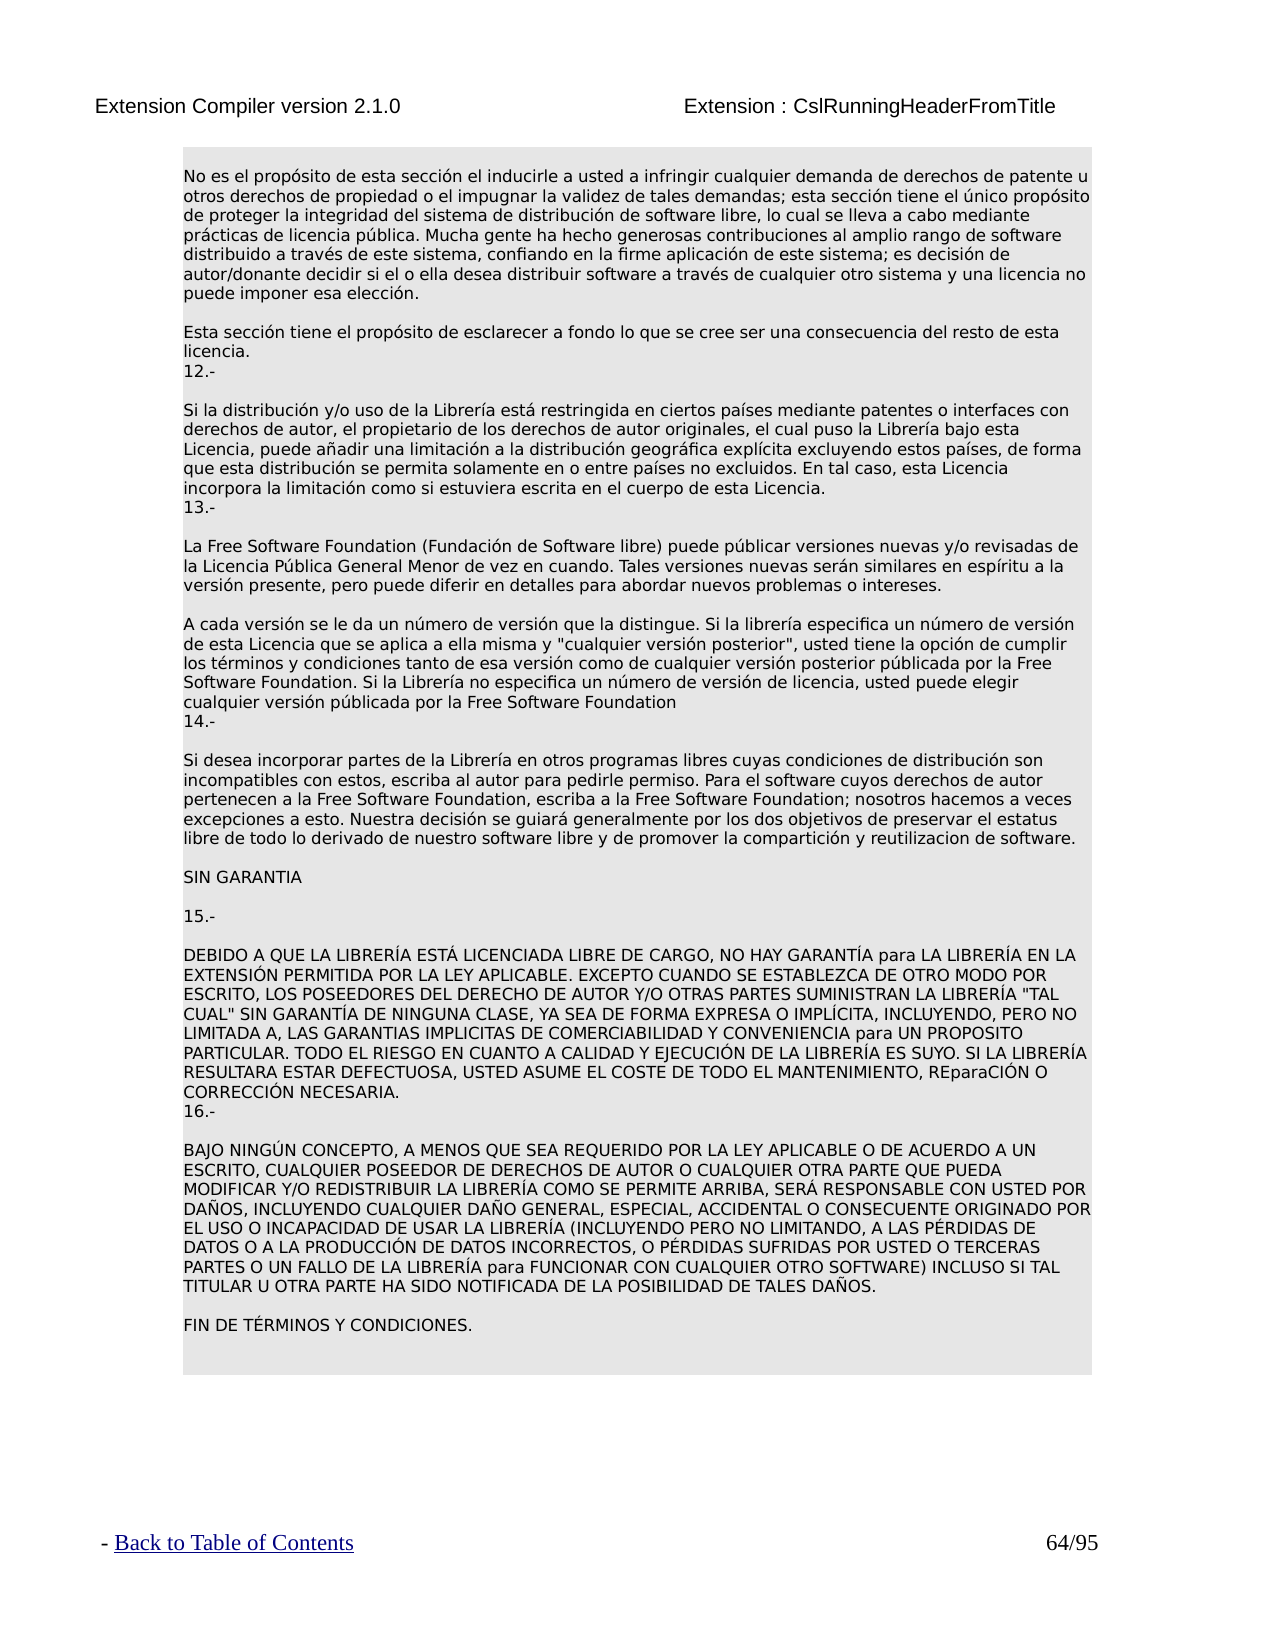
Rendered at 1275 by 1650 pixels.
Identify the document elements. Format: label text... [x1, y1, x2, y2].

text 12.- [183, 362, 1092, 381]
text A cada versión se le da un número de versión que la distingue. Si la librería especifica un número de versión de esta Licencia que se aplica a ella misma y "cualquier versión posterior", usted tiene la opción de cumplir los términos y condiciones tanto de esa versión como de cualquier versión posterior públicada por la Free Software Foundation. Si la Librería no especifica un número de versión de licencia, usted puede elegir cualquier versión públicada por la Free Software Foundation [183, 615, 1092, 712]
text Si desea incorporar partes de la Librería en otros programas libres cuyas condiciones de distribución son incompatibles con estos, escriba al autor para pedirle permiso. Para el software cuyos derechos de autor pertenecen a la Free Software Foundation, escriba a la Free Software Foundation; nosotros hacemos a veces excepciones a esto. Nuestra decisión se guiará generalmente por los dos objetivos de preservar el estatus libre de todo lo derivado de nuestro software libre y de promover la compartición y reutilizacion de software. [183, 751, 1092, 849]
text 14.- [183, 712, 1092, 732]
text Si la distribución y/o uso de la Librería está restringida en ciertos países mediante patentes o interfaces con derechos de autor, el propietario de los derechos de autor originales, el cual puso la Librería bajo esta Licencia, puede añadir una limitación a la distribución geográfica explícita excluyendo estos países, de forma que esta distribución se permita solamente en o entre países no excluidos. En tal caso, esta Licencia incorpora la limitación como si estuviera escrita en el cuerpo de esta Licencia. [183, 401, 1092, 498]
text 13.- [183, 498, 1092, 518]
text Esta sección tiene el propósito de esclarecer a fondo lo que se cree ser una consecuencia del resto de esta licencia. [183, 323, 1092, 362]
text 15.- [183, 907, 1092, 927]
text FIN DE TÉRMINOS Y CONDICIONES. [183, 1316, 1092, 1336]
text BAJO NINGÚN CONCEPTO, A MENOS QUE SEA REQUERIDO POR LA LEY APLICABLE O DE ACUERDO A UN ESCRITO, CUALQUIER POSEEDOR DE DERECHOS DE AUTOR O CUALQUIER OTRA PARTE QUE PUEDA MODIFICAR Y/O REDISTRIBUIR LA LIBRERÍA COMO SE PERMITE ARRIBA, SERÁ RESPONSABLE CON USTED POR DAÑOS, INCLUYENDO CUALQUIER DAÑO GENERAL, ESPECIAL, ACCIDENTAL O CONSECUENTE ORIGINADO POR EL USO O INCAPACIDAD DE USAR LA LIBRERÍA (INCLUYENDO PERO NO LIMITANDO, A LAS PÉRDIDAS DE DATOS O A LA PRODUCCIÓN DE DATOS INCORRECTOS, O PÉRDIDAS SUFRIDAS POR USTED O TERCERAS PARTES O UN FALLO DE LA LIBRERÍA para FUNCIONAR CON CUALQUIER OTRO SOFTWARE) INCLUSO SI TAL TITULAR U OTRA PARTE HA SIDO NOTIFICADA DE LA POSIBILIDAD DE TALES DAÑOS. [183, 1141, 1092, 1297]
text SIN GARANTIA [183, 868, 1092, 888]
text 16.- [183, 1102, 1092, 1121]
text No es el propósito de esta sección el inducirle a usted a infringir cualquier demanda de derechos de patente u otros derechos de propiedad o el impugnar la validez de tales demandas; esta sección tiene el único propósito de proteger la integridad del sistema de distribución de software libre, lo cual se lleva a cabo mediante prácticas de licencia pública. Mucha gente ha hecho generosas contribuciones al amplio rango de software distribuido a través de este sistema, confiando en la firme aplicación de este sistema; es decisión de autor/donante decidir si el o ella desea distribuir software a través de cualquier otro sistema y una licencia no puede imponer esa elección. [183, 167, 1092, 303]
text DEBIDO A QUE LA LIBRERÍA ESTÁ LICENCIADA LIBRE DE CARGO, NO HAY GARANTÍA para LA LIBRERÍA EN LA EXTENSIÓN PERMITIDA POR LA LEY APLICABLE. EXCEPTO CUANDO SE ESTABLEZCA DE OTRO MODO POR ESCRITO, LOS POSEEDORES DEL DERECHO DE AUTOR Y/O OTRAS PARTES SUMINISTRAN LA LIBRERÍA "TAL CUAL" SIN GARANTÍA DE NINGUNA CLASE, YA SEA DE FORMA EXPRESA O IMPLÍCITA, INCLUYENDO, PERO NO LIMITADA A, LAS GARANTIAS IMPLICITAS DE COMERCIABILIDAD Y CONVENIENCIA para UN PROPOSITO PARTICULAR. TODO EL RIESGO EN CUANTO A CALIDAD Y EJECUCIÓN DE LA LIBRERÍA ES SUYO. SI LA LIBRERÍA RESULTARA ESTAR DEFECTUOSA, USTED ASUME EL COSTE DE TODO EL MANTENIMIENTO, REparaCIÓN O CORRECCIÓN NECESARIA. [183, 946, 1092, 1102]
text La Free Software Foundation (Fundación de Software libre) puede públicar versiones nuevas y/o revisadas de la Licencia Pública General Menor de vez en cuando. Tales versiones nuevas serán similares en espíritu a la versión presente, pero puede diferir en detalles para abordar nuevos problemas o intereses. [183, 537, 1092, 596]
